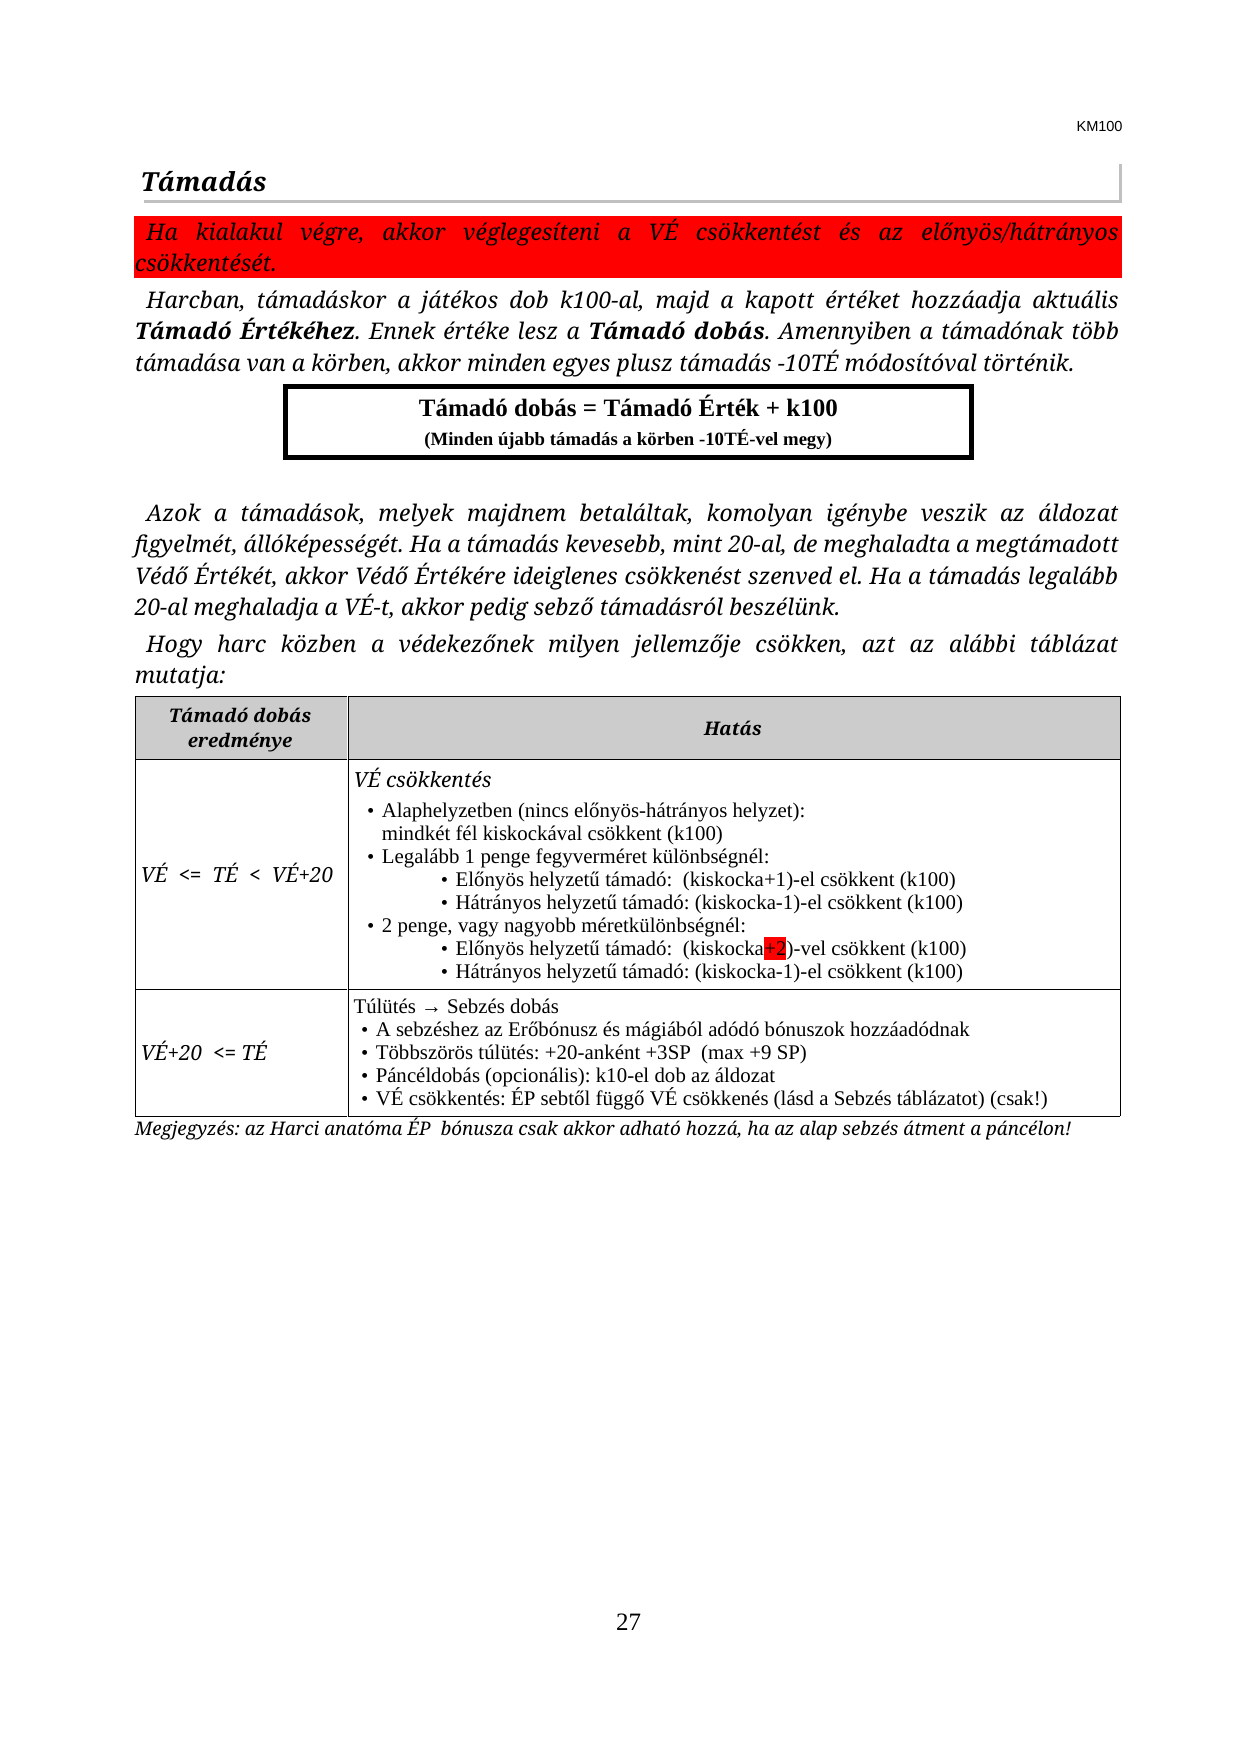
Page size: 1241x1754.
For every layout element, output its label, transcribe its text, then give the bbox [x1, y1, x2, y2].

table_header Támadó dobás = Támadó Érték + k100 (Minden újabb támadás a körben -10TÉ-vel megy) [288, 389, 969, 455]
text Azok a támadások, melyek majdnem betaláltak, komolyan igénybe veszik az áldozat figyelmét, állóképességét. Ha a támadás kevesebb, mint 20-al, de meghaladta a megtámadott Védő Értékét, akkor Védő Értékére ideiglenes csökkenést szenved el. Ha a támadás legalább 20-al meghaladja a VÉ-t, akkor pedig sebző támadásról beszélünk. [134, 497, 1122, 622]
table_cell VÉ <= TÉ < VÉ+20 [136, 760, 347, 989]
text Megjegyzés: az Harci anatóma ÉP bónusza csak akkor adható hozzá, ha az alap sebzés átment a páncélon! [134, 1116, 1122, 1141]
text Ha kialakul végre, akkor véglegesíteni a VÉ csökkentést és az előnyös/hátrányos csökkentését. [134, 216, 1122, 278]
table_header Támadó dobás eredménye [136, 697, 347, 759]
text Harcban, támadáskor a játékos dob k100-al, majd a kapott értéket hozzáadja aktuális Támadó Értékéhez. Ennek értéke lesz a Támadó dobás. Amennyiben a támadónak több támadása van a körben, akkor minden egyes plusz támadás -10TÉ módosítóval történik. [134, 284, 1122, 378]
table_cell VÉ+20 <= TÉ [136, 990, 347, 1116]
text Hogy harc közben a védekezőnek milyen jellemzője csökken, azt az alábbi táblázat mutatja: [134, 628, 1122, 691]
table_cell VÉ csökkentés Alaphelyzetben (nincs előnyös-hátrányos helyzet): mindkét fél kiskockával csökkent (k100) Legalább 1 penge fegyverméret különbségnél: Előnyös helyzetű támadó: (kiskocka+1)-el csökkent (k100) Hátrányos helyzetű támadó: (kiskocka-1)-el csökkent (k100) 2 penge, vagy nagyobb méretkülönbségnél: Előnyös helyzetű támadó: (kiskocka+2)-vel csökkent (k100) Hátrányos helyzetű támadó: (kiskocka-1)-el csökkent (k100) [349, 760, 1120, 989]
table_header Hatás [349, 697, 1120, 759]
subtitle Támadás [140, 164, 1118, 199]
table_cell Túlütés → Sebzés dobás A sebzéshez az Erőbónusz és mágiából adódó bónuszok hozzáadódnak Többszörös túlütés: +20-anként +3SP (max +9 SP) Páncéldobás (opcionális): k10-el dob az áldozat VÉ csökkentés: ÉP sebtől függő VÉ csökkenés (lásd a Sebzés táblázatot) (csak!) [349, 990, 1120, 1116]
